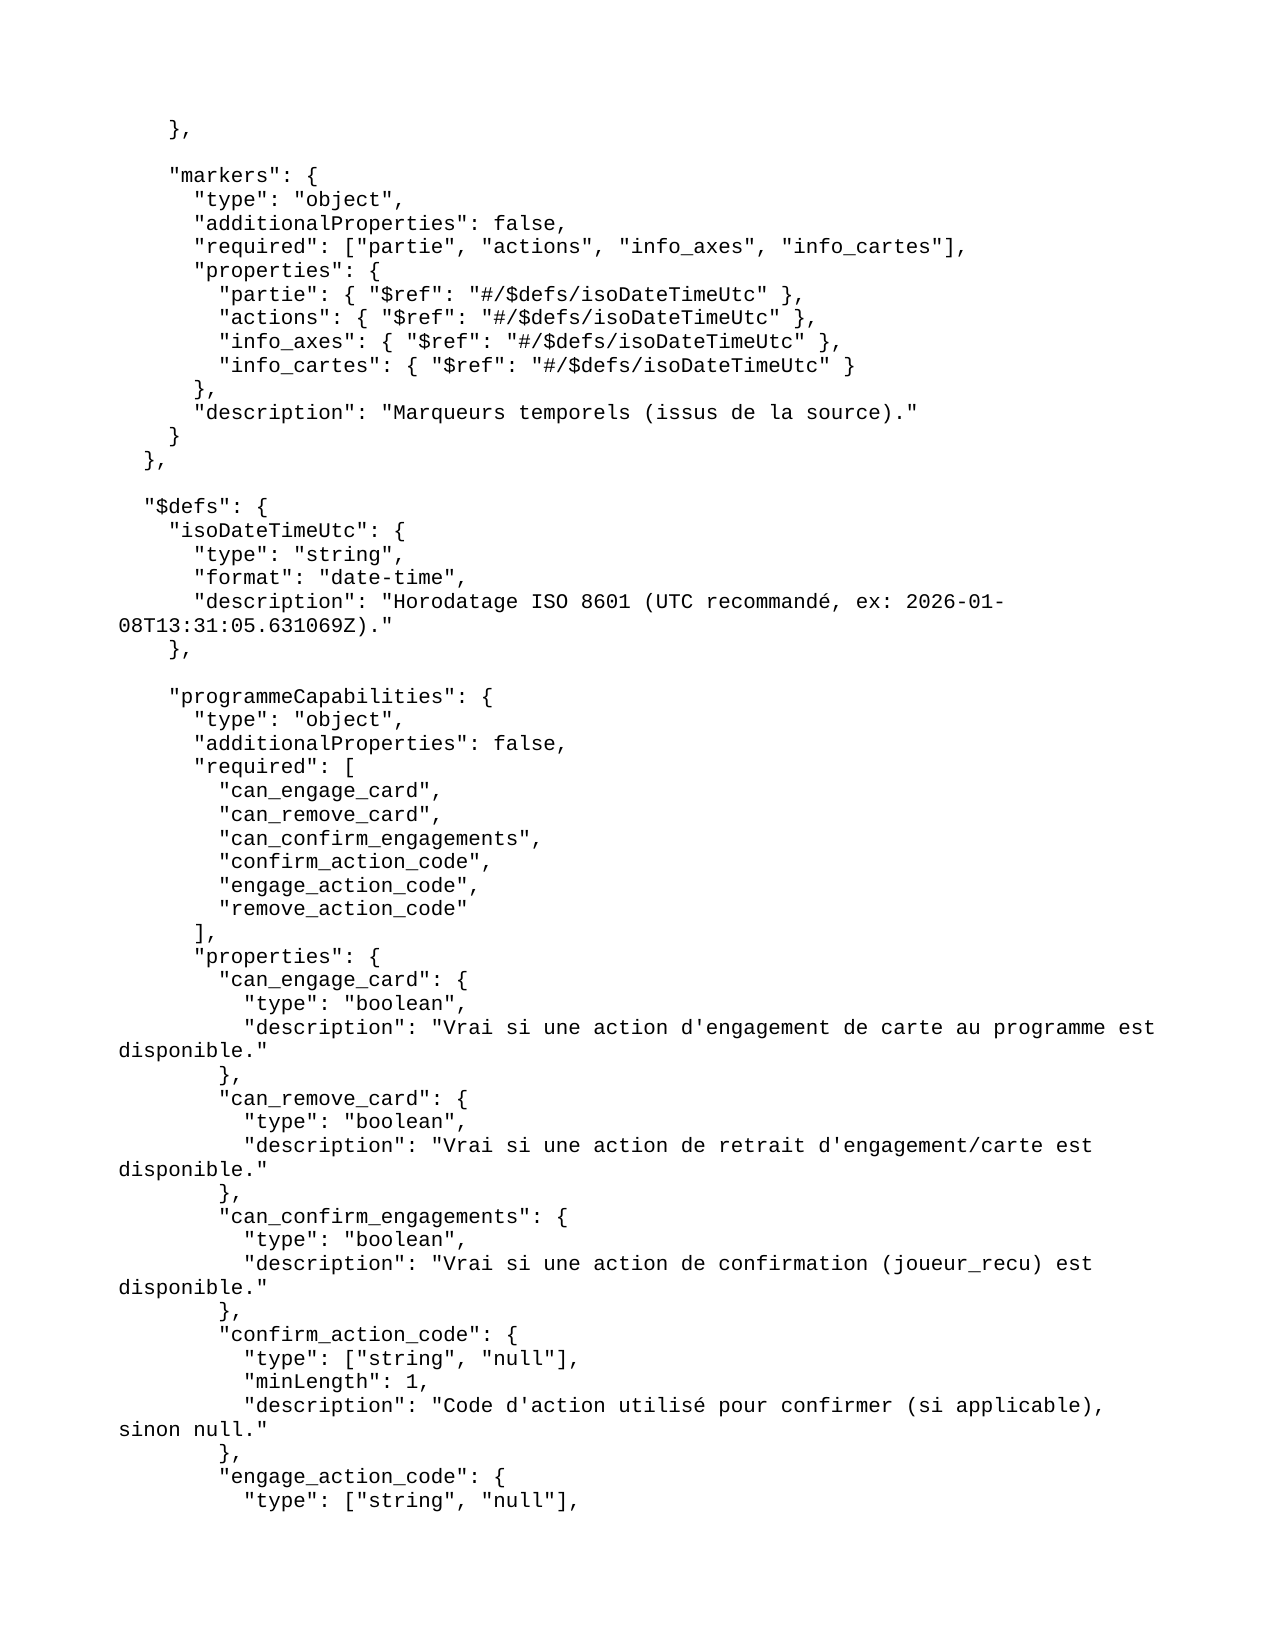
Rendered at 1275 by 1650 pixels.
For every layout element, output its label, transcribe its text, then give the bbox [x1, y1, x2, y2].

text ], [118, 922, 1157, 946]
text }, [118, 1182, 1157, 1206]
text "type": "object", [118, 709, 1157, 733]
text "type": ["string", "null"], [118, 1489, 1157, 1513]
text "markers": { [118, 165, 1157, 189]
text }, [118, 1442, 1157, 1466]
text }, [118, 449, 1157, 473]
text "confirm_action_code", [118, 851, 1157, 875]
text "additionalProperties": false, [118, 213, 1157, 236]
text "minLength": 1, [118, 1371, 1157, 1395]
text "confirm_action_code": { [118, 1324, 1157, 1348]
text "type": "boolean", [118, 1229, 1157, 1253]
text "description": "Marqueurs temporels (issus de la source)." [118, 402, 1157, 426]
text "engage_action_code": { [118, 1466, 1157, 1489]
text "description": "Vrai si une action d'engagement de carte au programme est disponible." [118, 1017, 1157, 1064]
text "properties": { [118, 260, 1157, 284]
text "partie": { "$ref": "#/$defs/isoDateTimeUtc" }, [118, 284, 1157, 307]
text "required": ["partie", "actions", "info_axes", "info_cartes"], [118, 236, 1157, 260]
text "programmeCapabilities": { [118, 686, 1157, 709]
text "type": "boolean", [118, 1111, 1157, 1135]
text "format": "date-time", [118, 567, 1157, 591]
text "isoDateTimeUtc": { [118, 520, 1157, 544]
text "description": "Vrai si une action de confirmation (joueur_recu) est disponible." [118, 1253, 1157, 1300]
text "actions": { "$ref": "#/$defs/isoDateTimeUtc" }, [118, 307, 1157, 331]
text "can_engage_card", [118, 780, 1157, 804]
text "can_remove_card", [118, 804, 1157, 827]
text "can_engage_card": { [118, 969, 1157, 993]
text "can_confirm_engagements": { [118, 1206, 1157, 1229]
text "can_remove_card": { [118, 1088, 1157, 1111]
text "can_confirm_engagements", [118, 827, 1157, 851]
text } [118, 426, 1157, 449]
text "$defs": { [118, 496, 1157, 520]
text "info_axes": { "$ref": "#/$defs/isoDateTimeUtc" }, [118, 331, 1157, 354]
text }, [118, 1300, 1157, 1324]
text "description": "Horodatage ISO 8601 (UTC recommandé, ex: 2026-01-08T13:31:05.631069Z)." [118, 591, 1157, 638]
text "required": [ [118, 757, 1157, 780]
text "type": "boolean", [118, 993, 1157, 1017]
text "description": "Vrai si une action de retrait d'engagement/carte est disponible." [118, 1135, 1157, 1182]
text }, [118, 1064, 1157, 1088]
text "type": "object", [118, 189, 1157, 213]
text "info_cartes": { "$ref": "#/$defs/isoDateTimeUtc" } [118, 354, 1157, 378]
text "type": ["string", "null"], [118, 1348, 1157, 1371]
text "remove_action_code" [118, 898, 1157, 922]
text }, [118, 638, 1157, 662]
text "additionalProperties": false, [118, 733, 1157, 757]
text }, [118, 118, 1157, 142]
text "description": "Code d'action utilisé pour confirmer (si applicable), sinon null." [118, 1395, 1157, 1442]
text }, [118, 378, 1157, 402]
text "type": "string", [118, 544, 1157, 567]
text "properties": { [118, 946, 1157, 969]
text "engage_action_code", [118, 875, 1157, 898]
